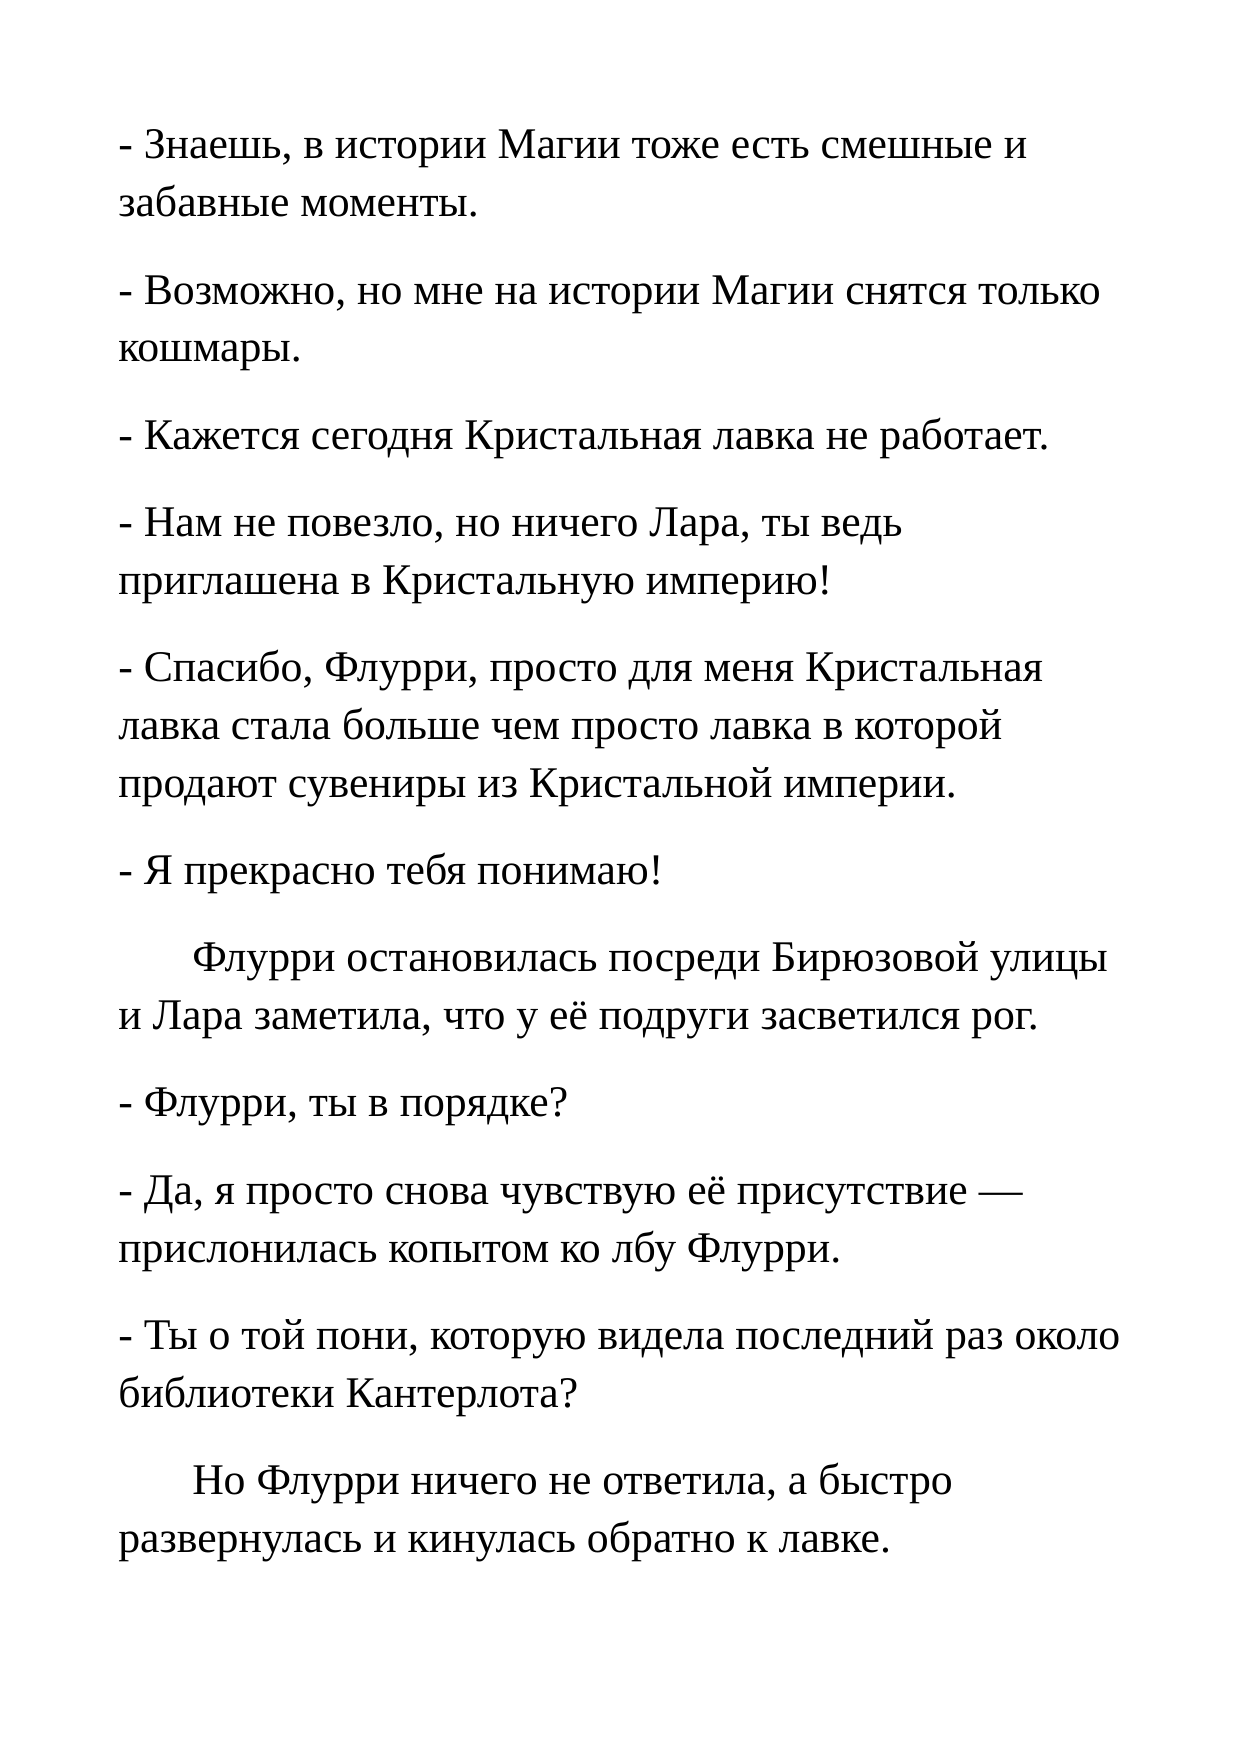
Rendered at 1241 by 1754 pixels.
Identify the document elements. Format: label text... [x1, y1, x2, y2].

text - Знаешь, в истории Магии тоже есть смешные и забавные моменты. [118, 118, 1122, 226]
text - Возможно, но мне на истории Магии снятся только кошмары. [118, 263, 1122, 371]
text - Я прекрасно тебя понимаю! [118, 844, 1122, 894]
text - Спасибо, Флурри, просто для меня Кристальная лавка стала больше чем просто лавка в которой продают сувениры из Кристальной империи. [118, 641, 1122, 807]
text - Нам не повезло, но ничего Лара, ты ведь приглашена в Кристальную империю! [118, 496, 1122, 604]
text - Ты о той пони, которую видела последний раз около библиотеки Кантерлота? [118, 1308, 1122, 1417]
text - Флурри, ты в порядке? [118, 1076, 1122, 1126]
text - Да, я просто снова чувствую её присутствие — прислонилась копытом ко лбу Флурри. [118, 1163, 1122, 1271]
text Но Флурри ничего не ответила, а быстро развернулась и кинулась обратно к лавке. [118, 1453, 1122, 1562]
text Флурри остановилась посреди Бирюзовой улицы и Лара заметила, что у её подруги засветился рог. [118, 931, 1122, 1039]
text - Кажется сегодня Кристальная лавка не работает. [118, 408, 1122, 459]
